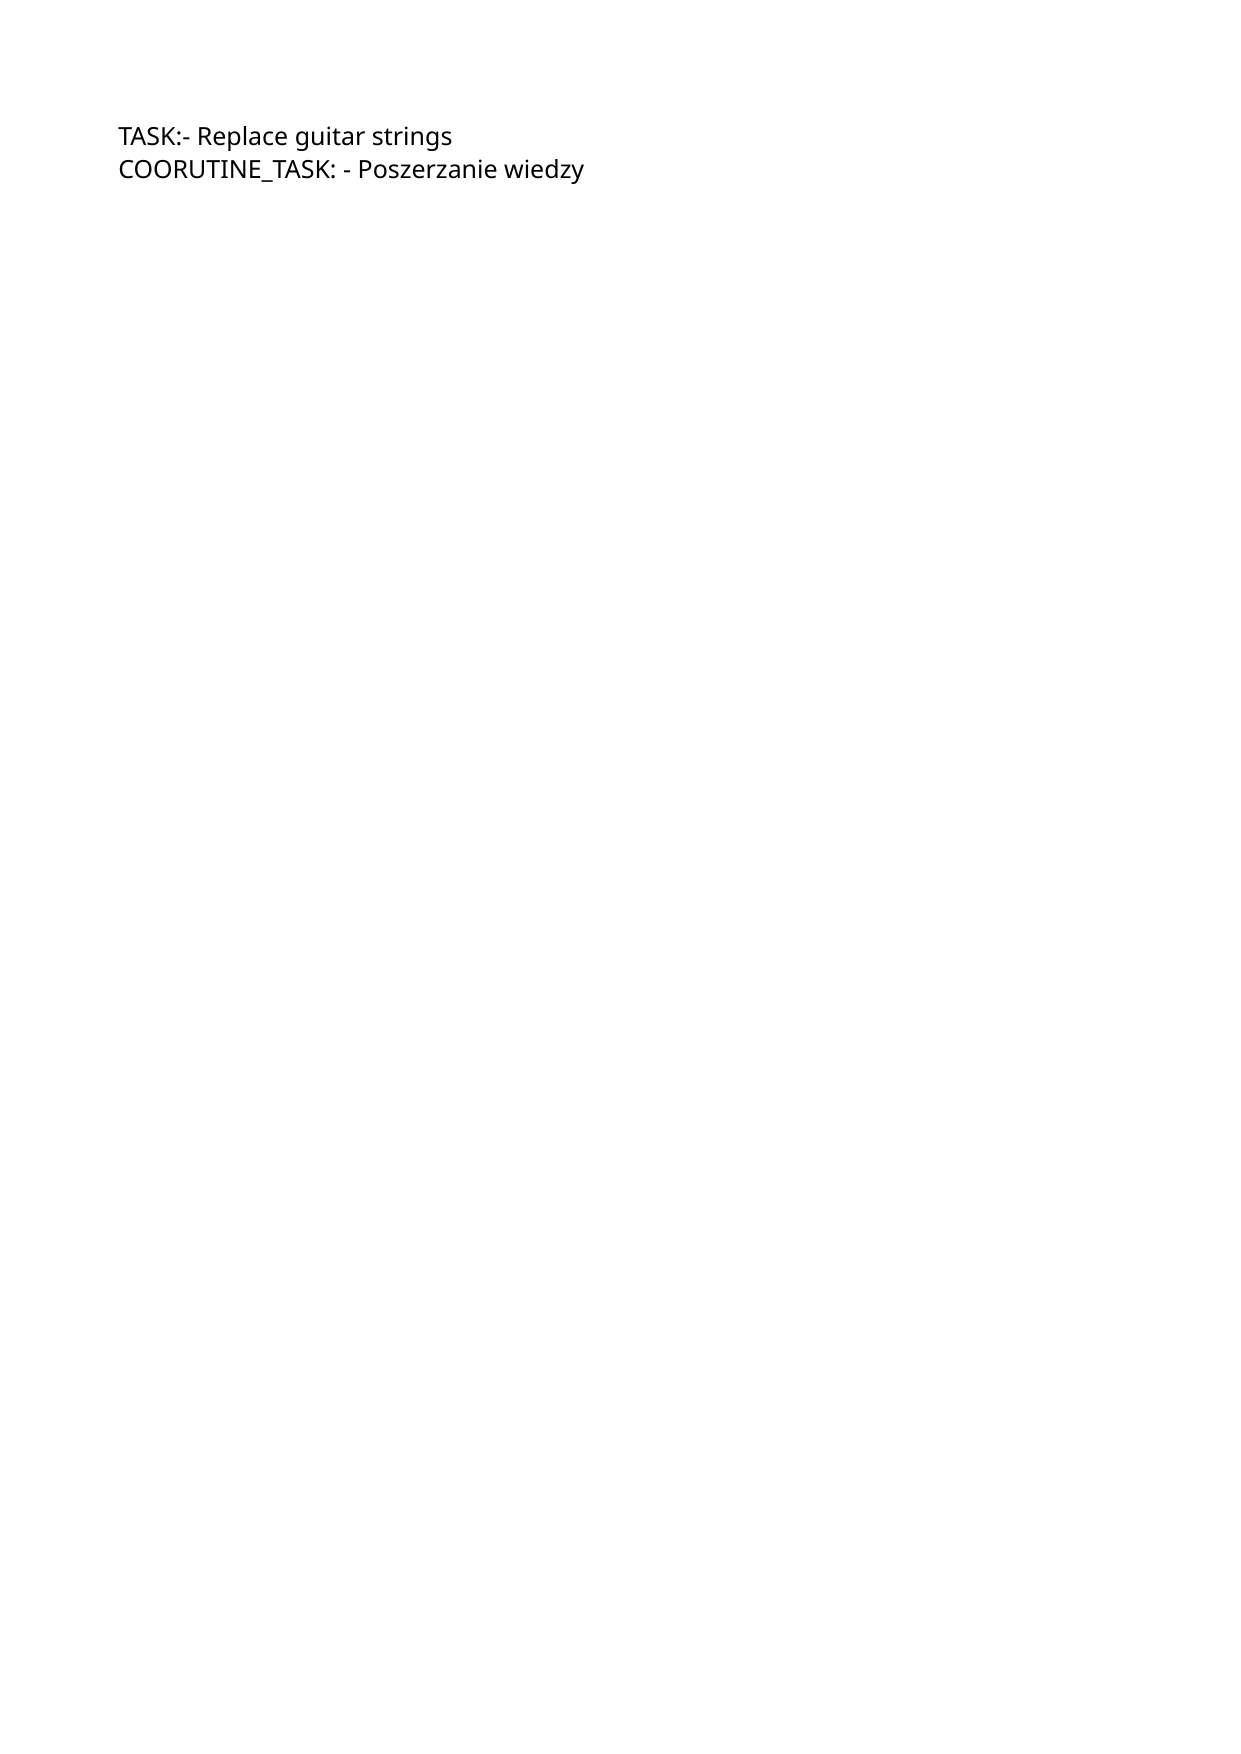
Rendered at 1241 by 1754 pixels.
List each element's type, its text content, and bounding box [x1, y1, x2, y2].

text TASK:- Replace guitar strings [118, 118, 1122, 152]
text COORUTINE_TASK: - Poszerzanie wiedzy [118, 152, 1122, 186]
